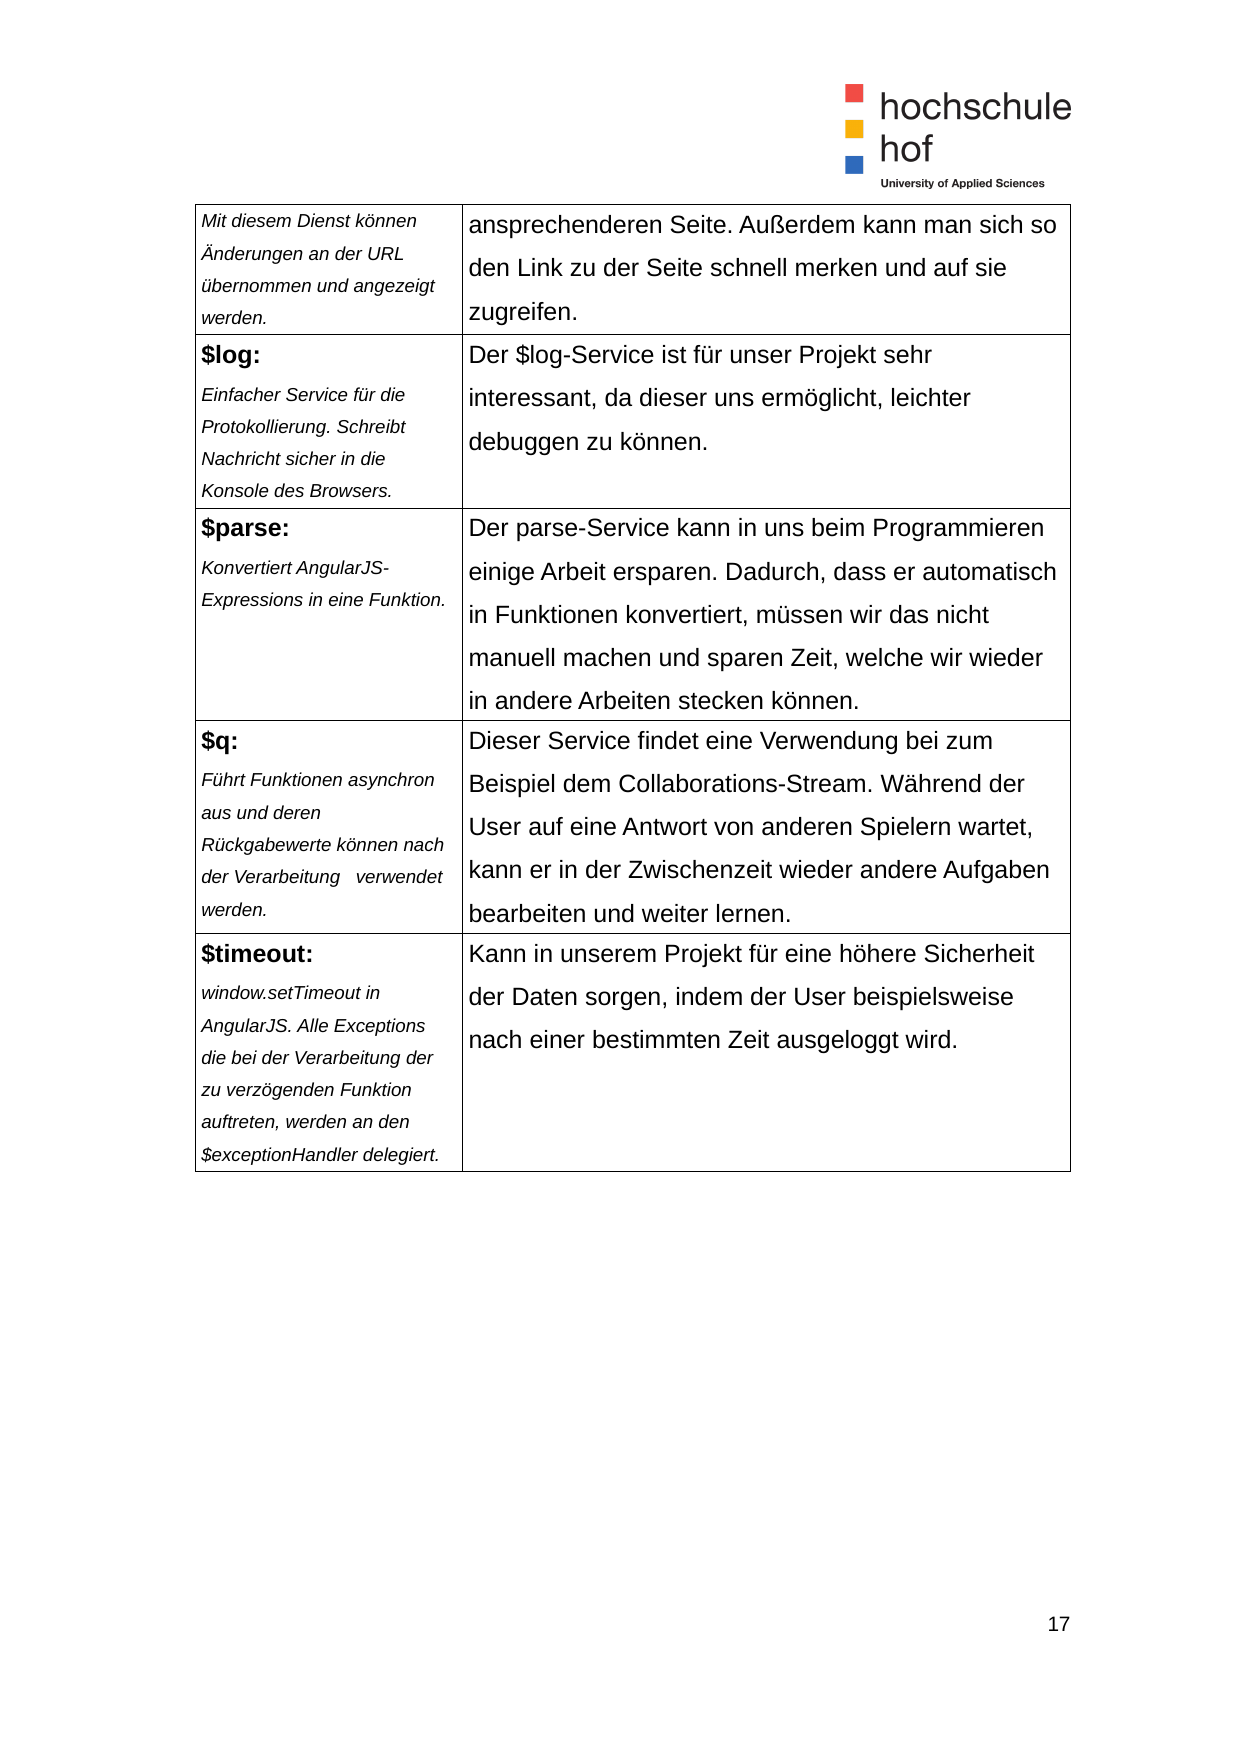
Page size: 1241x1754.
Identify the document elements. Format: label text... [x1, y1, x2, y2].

table_cell $parse: Konvertiert AngularJS-Expressions in eine Funktion. [196, 509, 462, 720]
table_cell $log: Einfacher Service für die Protokollierung. Schreibt Nachricht sicher in die Konsole des Browsers. [196, 335, 462, 507]
table_cell Kann in unserem Projekt für eine höhere Sicherheit der Daten sorgen, indem der User beispielsweise nach einer bestimmten Zeit ausgeloggt wird. [463, 934, 1070, 1171]
table_cell Der $log-Service ist für unser Projekt sehr interessant, da dieser uns ermöglicht, leichter debuggen zu können. [463, 335, 1070, 507]
table_cell $timeout: window.setTimeout in AngularJS. Alle Exceptions die bei der Verarbeitung der zu verzögenden Funktion auftreten, werden an den $exceptionHandler delegiert. [196, 934, 462, 1171]
table_cell Mit diesem Dienst können Änderungen an der URL übernommen und angezeigt werden. [196, 205, 462, 334]
picture [845, 84, 1071, 189]
table_cell ansprechenderen Seite. Außerdem kann man sich so den Link zu der Seite schnell merken und auf sie zugreifen. [463, 205, 1070, 334]
table_cell $q: Führt Funktionen asynchron aus und deren Rückgabewerte können nach der Verarbeitung verwendet werden. [196, 721, 462, 933]
table_cell Der parse-Service kann in uns beim Programmieren einige Arbeit ersparen. Dadurch, dass er automatisch in Funktionen konvertiert, müssen wir das nicht manuell machen und sparen Zeit, welche wir wieder in andere Arbeiten stecken können. [463, 509, 1070, 720]
table_cell Dieser Service findet eine Verwendung bei zum Beispiel dem Collaborations-Stream. Während der User auf eine Antwort von anderen Spielern wartet, kann er in der Zwischenzeit wieder andere Aufgaben bearbeiten und weiter lernen. [463, 721, 1070, 933]
